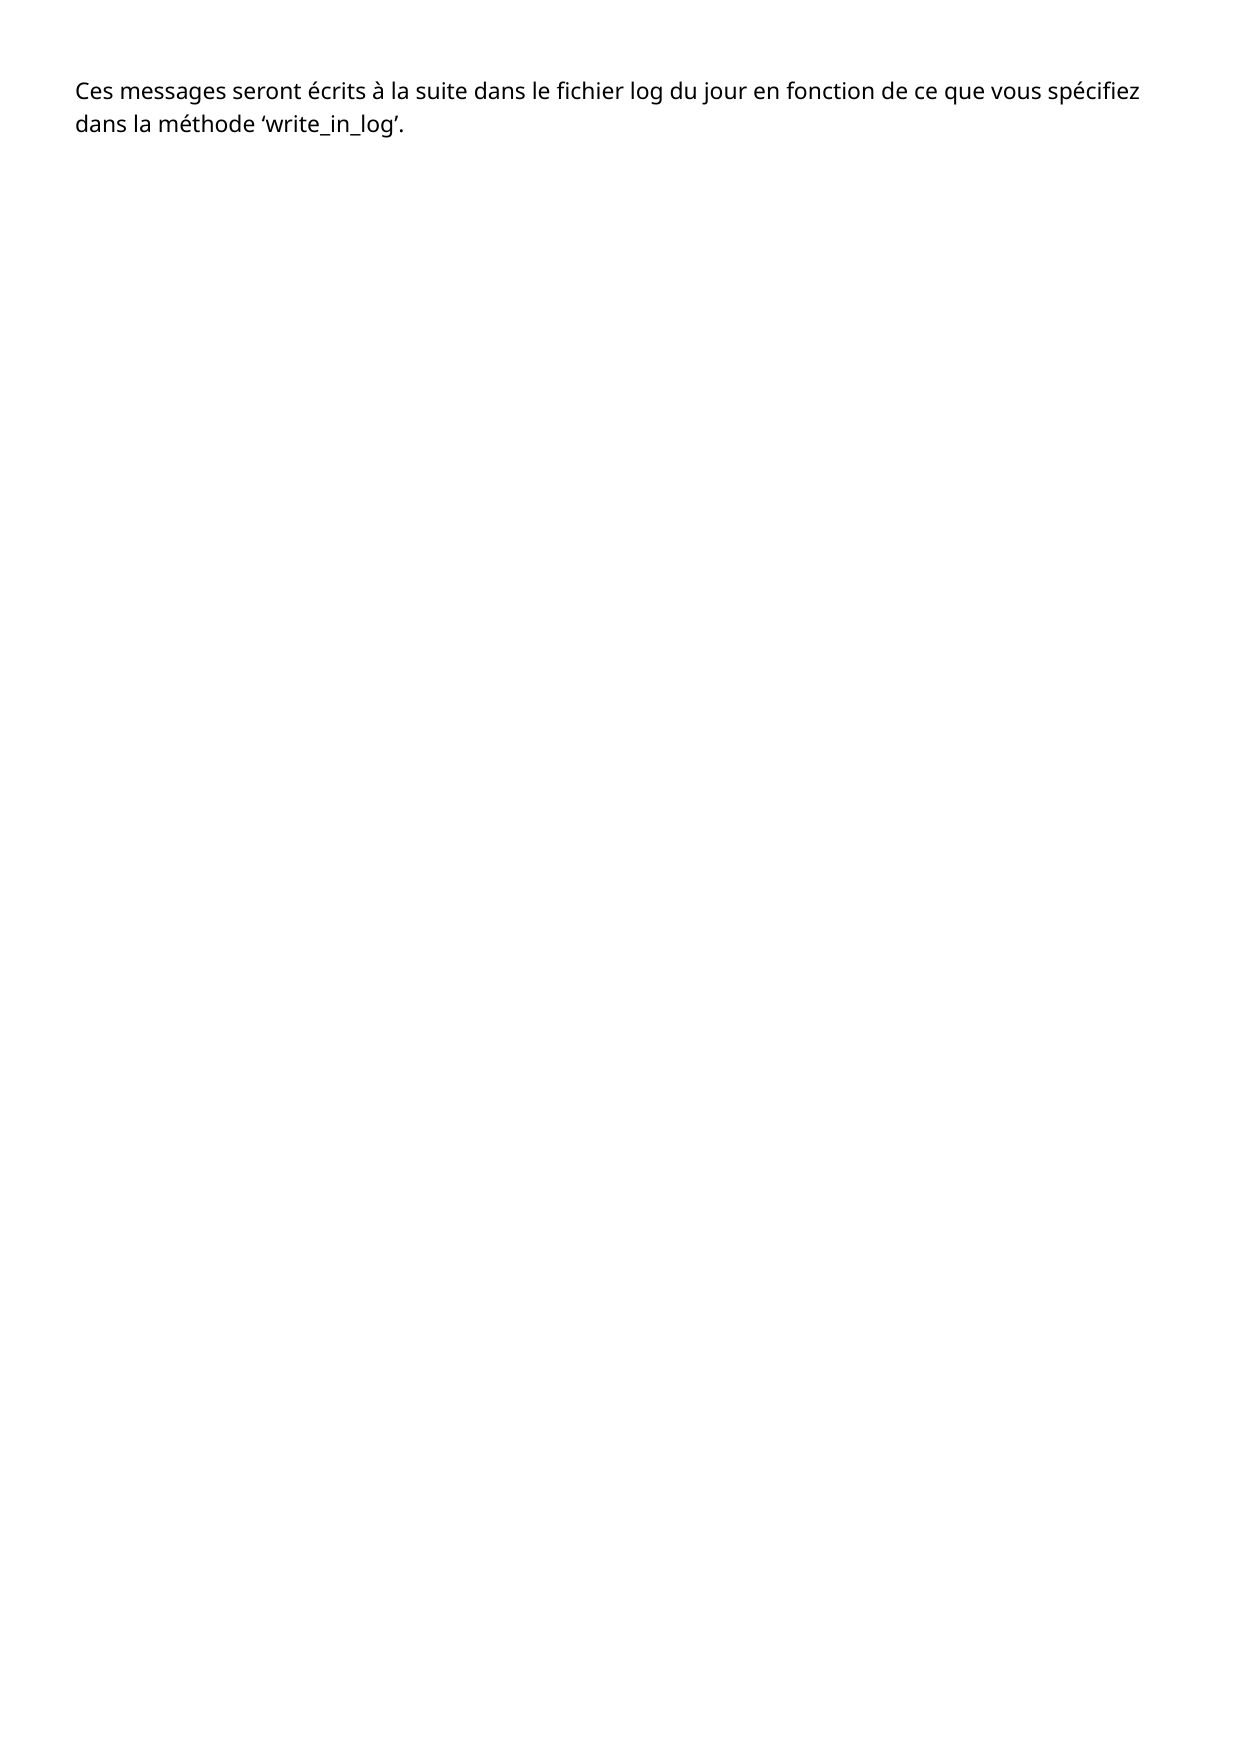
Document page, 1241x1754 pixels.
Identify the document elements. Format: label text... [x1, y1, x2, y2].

text Ces messages seront écrits à la suite dans le fichier log du jour en fonction de ce que vous spécifiez dans la méthode ‘write_in_log’. [75, 75, 1165, 139]
